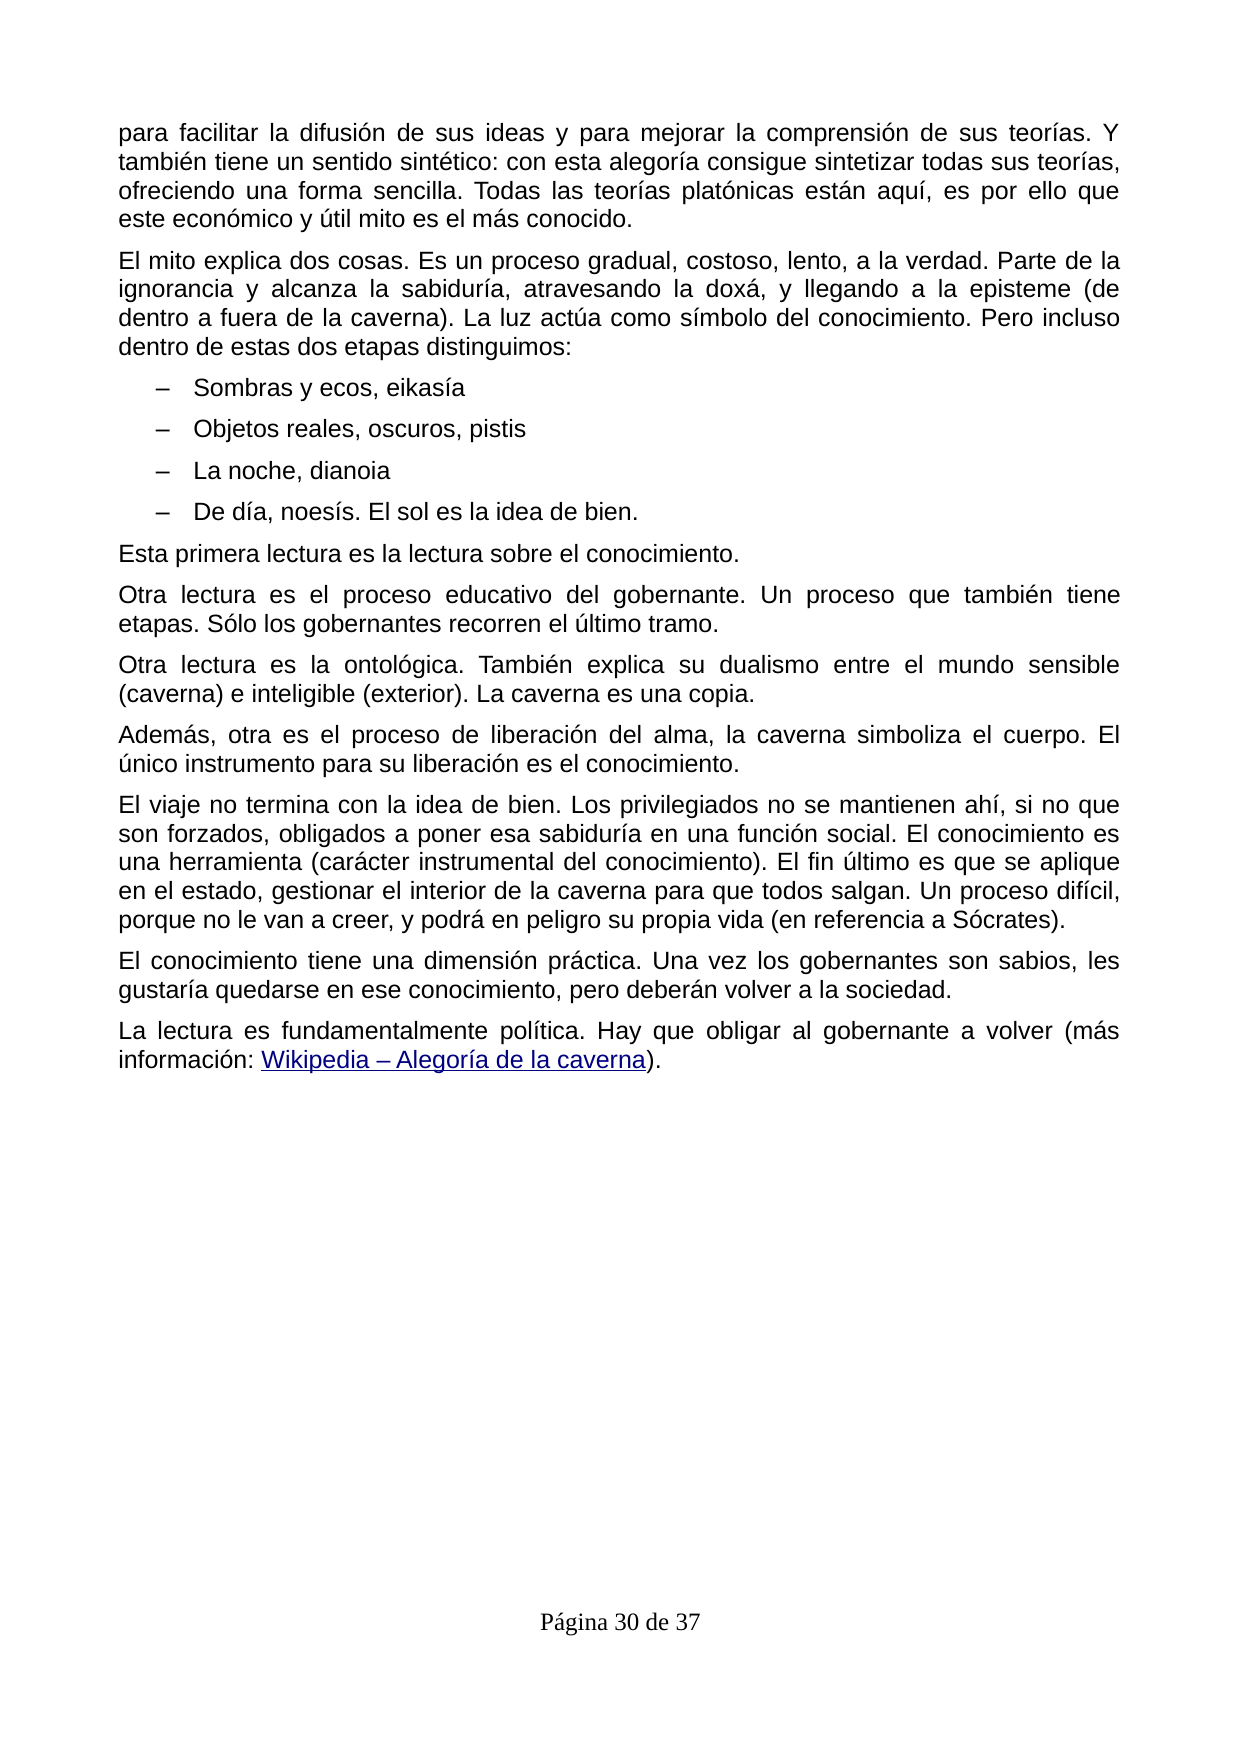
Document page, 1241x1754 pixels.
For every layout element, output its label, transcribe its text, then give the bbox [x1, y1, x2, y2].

text Además, otra es el proceso de liberación del alma, la caverna simboliza el cuerpo. El único instrumento para su liberación es el conocimiento. [118, 720, 1122, 777]
text El viaje no termina con la idea de bien. Los privilegiados no se mantienen ahí, si no que son forzados, obligados a poner esa sabiduría en una función social. El conocimiento es una herramienta (carácter instrumental del conocimiento). El fin último es que se aplique en el estado, gestionar el interior de la caverna para que todos salgan. Un proceso difícil, porque no le van a creer, y podrá en peligro su propia vida (en referencia a Sócrates). [118, 790, 1122, 933]
list De día, noesís. El sol es la idea de bien. [156, 497, 1122, 526]
text El conocimiento tiene una dimensión práctica. Una vez los gobernantes son sabios, les gustaría quedarse en ese conocimiento, pero deberán volver a la sociedad. [118, 946, 1122, 1003]
text Otra lectura es la ontológica. También explica su dualismo entre el mundo sensible (caverna) e inteligible (exterior). La caverna es una copia. [118, 650, 1122, 707]
text El mito explica dos cosas. Es un proceso gradual, costoso, lento, a la verdad. Parte de la ignorancia y alcanza la sabiduría, atravesando la doxá, y llegando a la episteme (de dentro a fuera de la caverna). La luz actúa como símbolo del conocimiento. Pero incluso dentro de estas dos etapas distinguimos: [118, 246, 1122, 361]
list La noche, dianoia [156, 456, 1122, 485]
list Sombras y ecos, eikasía [156, 373, 1122, 402]
text La lectura es fundamentalmente política. Hay que obligar al gobernante a volver (más información: Wikipedia – Alegoría de la caverna). [118, 1016, 1122, 1073]
text Esta primera lectura es la lectura sobre el conocimiento. [118, 538, 1122, 567]
text para facilitar la difusión de sus ideas y para mejorar la comprensión de sus teorías. Y también tiene un sentido sintético: con esta alegoría consigue sintetizar todas sus teorías, ofreciendo una forma sencilla. Todas las teorías platónicas están aquí, es por ello que este económico y útil mito es el más conocido. [118, 118, 1122, 233]
list Objetos reales, oscuros, pistis [156, 414, 1122, 443]
text Otra lectura es el proceso educativo del gobernante. Un proceso que también tiene etapas. Sólo los gobernantes recorren el último tramo. [118, 580, 1122, 637]
